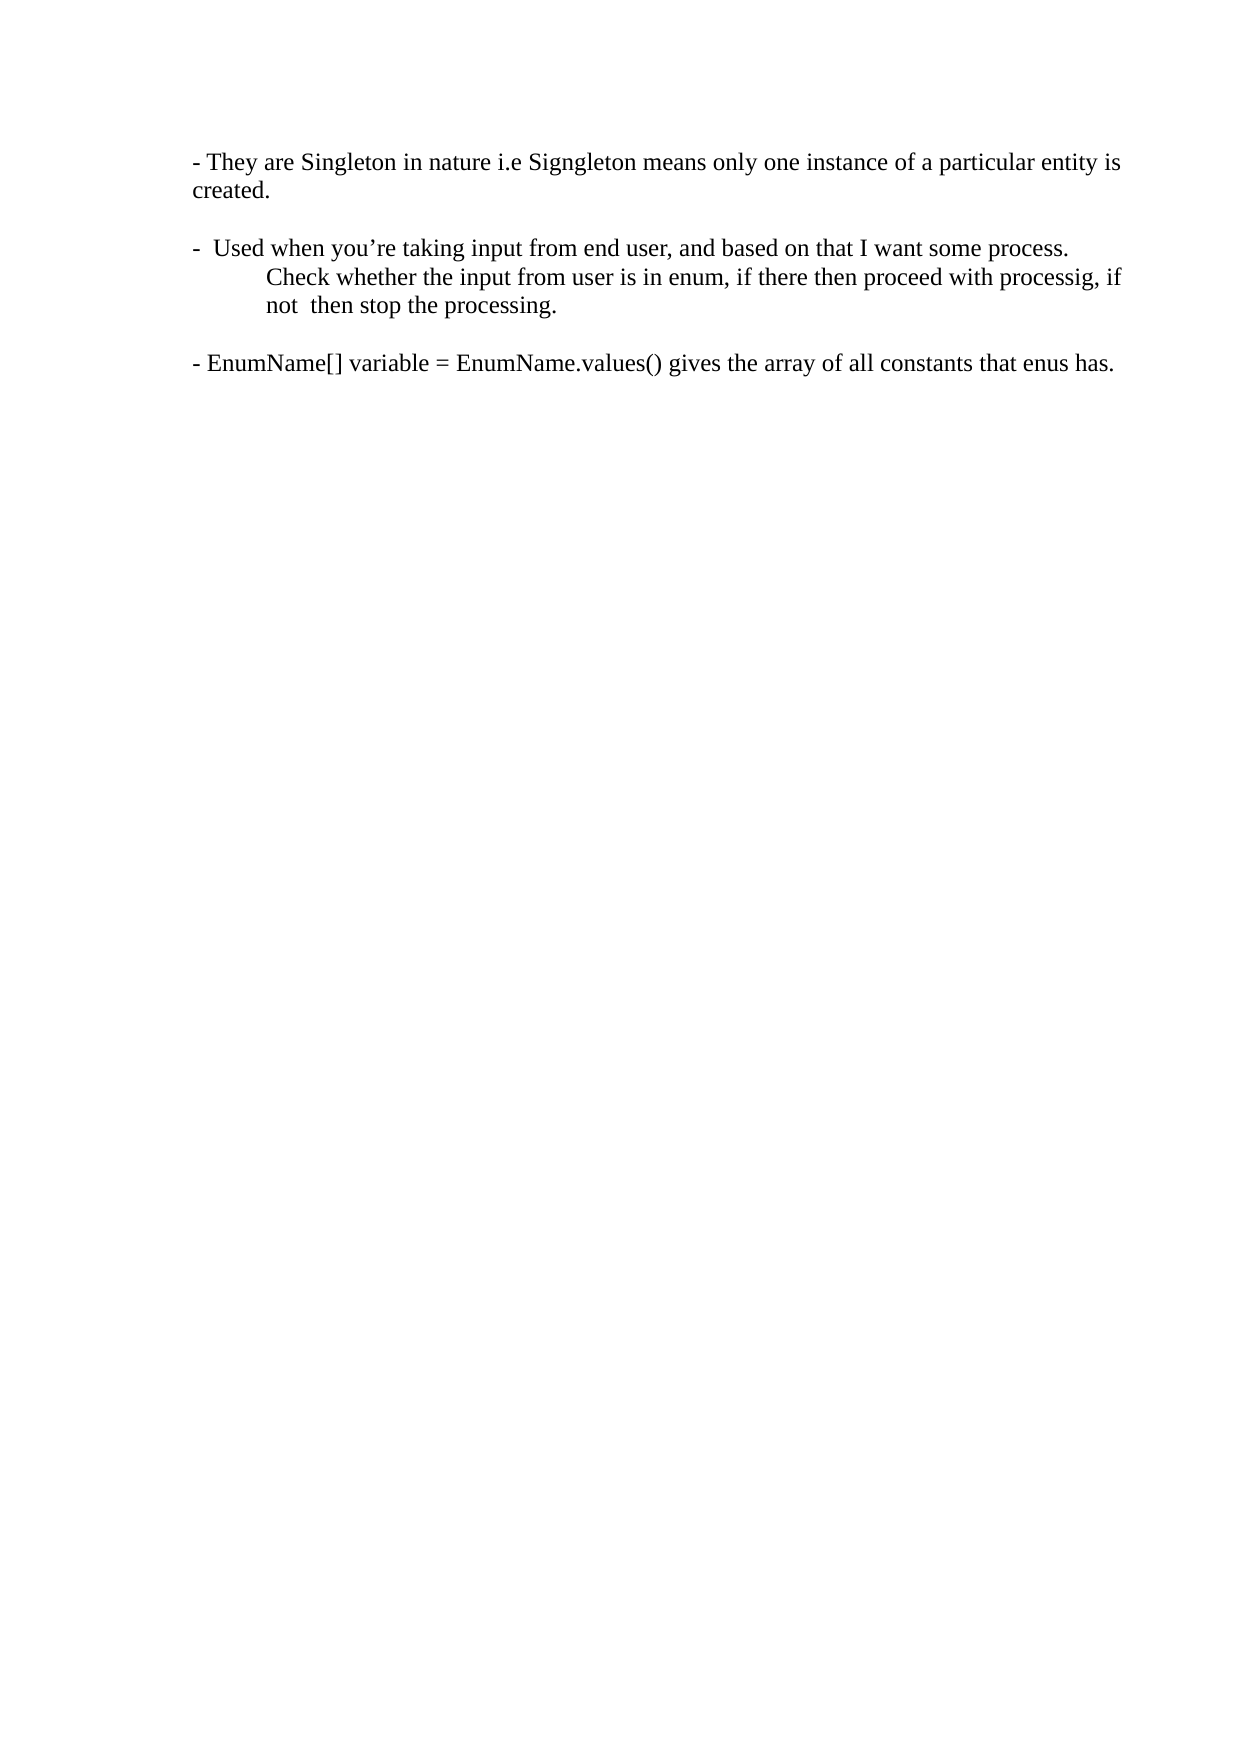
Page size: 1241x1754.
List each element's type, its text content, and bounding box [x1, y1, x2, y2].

text - They are Singleton in nature i.e Signgleton means only one instance of a particular entity is created. [118, 147, 1122, 204]
text - Used when you’re taking input from end user, and based on that I want some process. [118, 233, 1122, 262]
text - EnumName[] variable = EnumName.values() gives the array of all constants that enus has. [118, 348, 1122, 377]
text Check whether the input from user is in enum, if there then proceed with processig, if not then stop the processing. [118, 262, 1122, 319]
